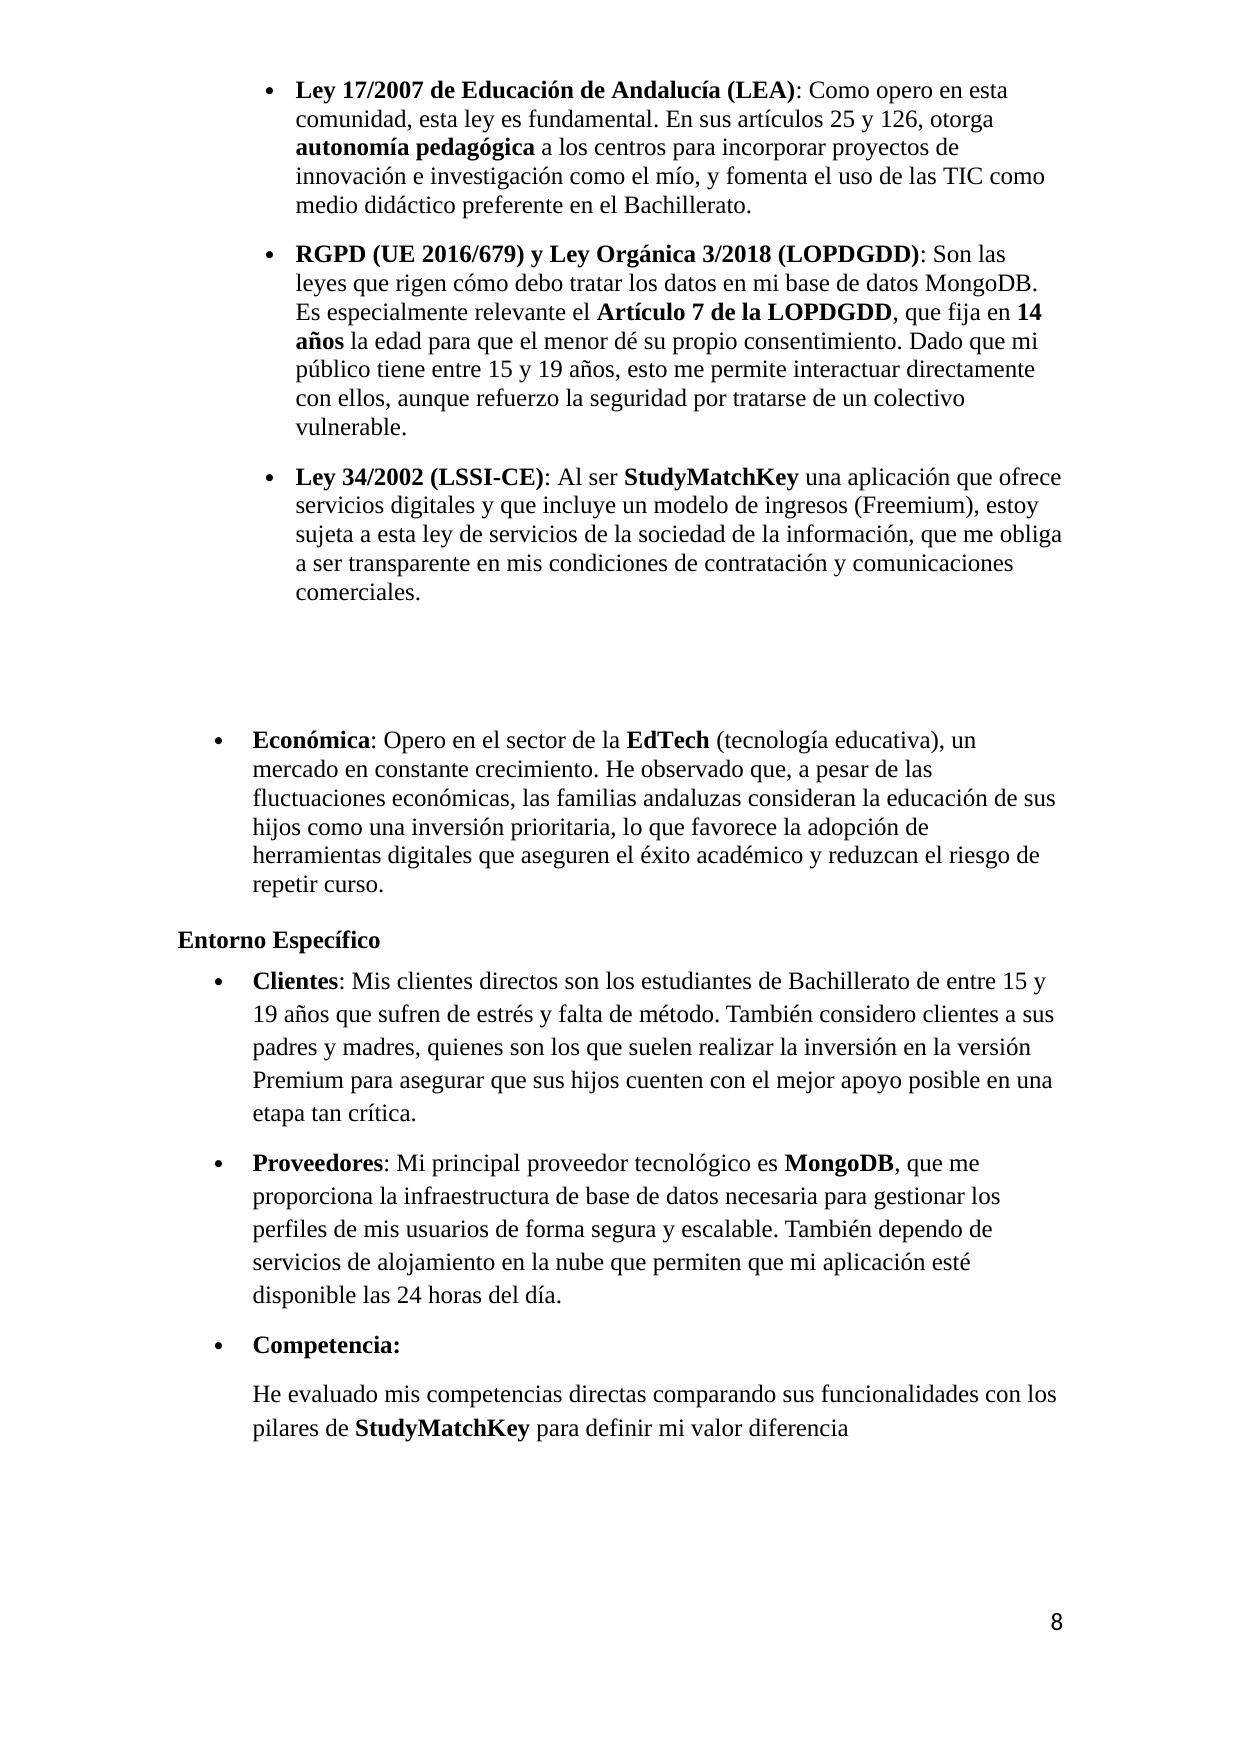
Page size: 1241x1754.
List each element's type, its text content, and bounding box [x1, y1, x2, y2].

subtitle Entorno Específico [177, 925, 1063, 954]
list Clientes: Mis clientes directos son los estudiantes de Bachillerato de entre 15 y 19 años que sufren de estrés y falta de método. También considero clientes a sus padres y madres, quienes son los que suelen realizar la inversión en la versión Premium para asegurar que sus hijos cuenten con el mejor apoyo posible en una etapa tan crítica. [215, 966, 1063, 1127]
list RGPD (UE 2016/679) y Ley Orgánica 3/2018 (LOPDGDD): Son las leyes que rigen cómo debo tratar los datos en mi base de datos MongoDB. Es especialmente relevante el Artículo 7 de la LOPDGDD, que fija en 14 años la edad para que el menor dé su propio consentimiento. Dado que mi público tiene entre 15 y 19 años, esto me permite interactuar directamente con ellos, aunque refuerzo la seguridad por tratarse de un colectivo vulnerable. [266, 239, 1063, 441]
list Ley 17/2007 de Educación de Andalucía (LEA): Como opero en esta comunidad, esta ley es fundamental. En sus artículos 25 y 126, otorga autonomía pedagógica a los centros para incorporar proyectos de innovación e investigación como el mío, y fomenta el uso de las TIC como medio didáctico preferente en el Bachillerato. [266, 75, 1063, 219]
list Ley 34/2002 (LSSI-CE): Al ser StudyMatchKey una aplicación que ofrece servicios digitales y que incluye un modelo de ingresos (Freemium), estoy sujeta a esta ley de servicios de la sociedad de la información, que me obliga a ser transparente en mis condiciones de contratación y comunicaciones comerciales. [266, 462, 1063, 605]
list Económica: Opero en el sector de la EdTech (tecnología educativa), un mercado en constante crecimiento. He observado que, a pesar de las fluctuaciones económicas, las familias andaluzas consideran la educación de sus hijos como una inversión prioritaria, lo que favorece la adopción de herramientas digitales que aseguren el éxito académico y reduzcan el riesgo de repetir curso. [215, 725, 1063, 898]
text He evaluado mis competencias directas comparando sus funcionalidades con los pilares de StudyMatchKey para definir mi valor diferencia [252, 1379, 1063, 1441]
list Proveedores: Mi principal proveedor tecnológico es MongoDB, que me proporciona la infraestructura de base de datos necesaria para gestionar los perfiles de mis usuarios de forma segura y escalable. También dependo de servicios de alojamiento en la nube que permiten que mi aplicación esté disponible las 24 horas del día. [215, 1148, 1063, 1309]
list Competencia: [215, 1330, 1063, 1359]
